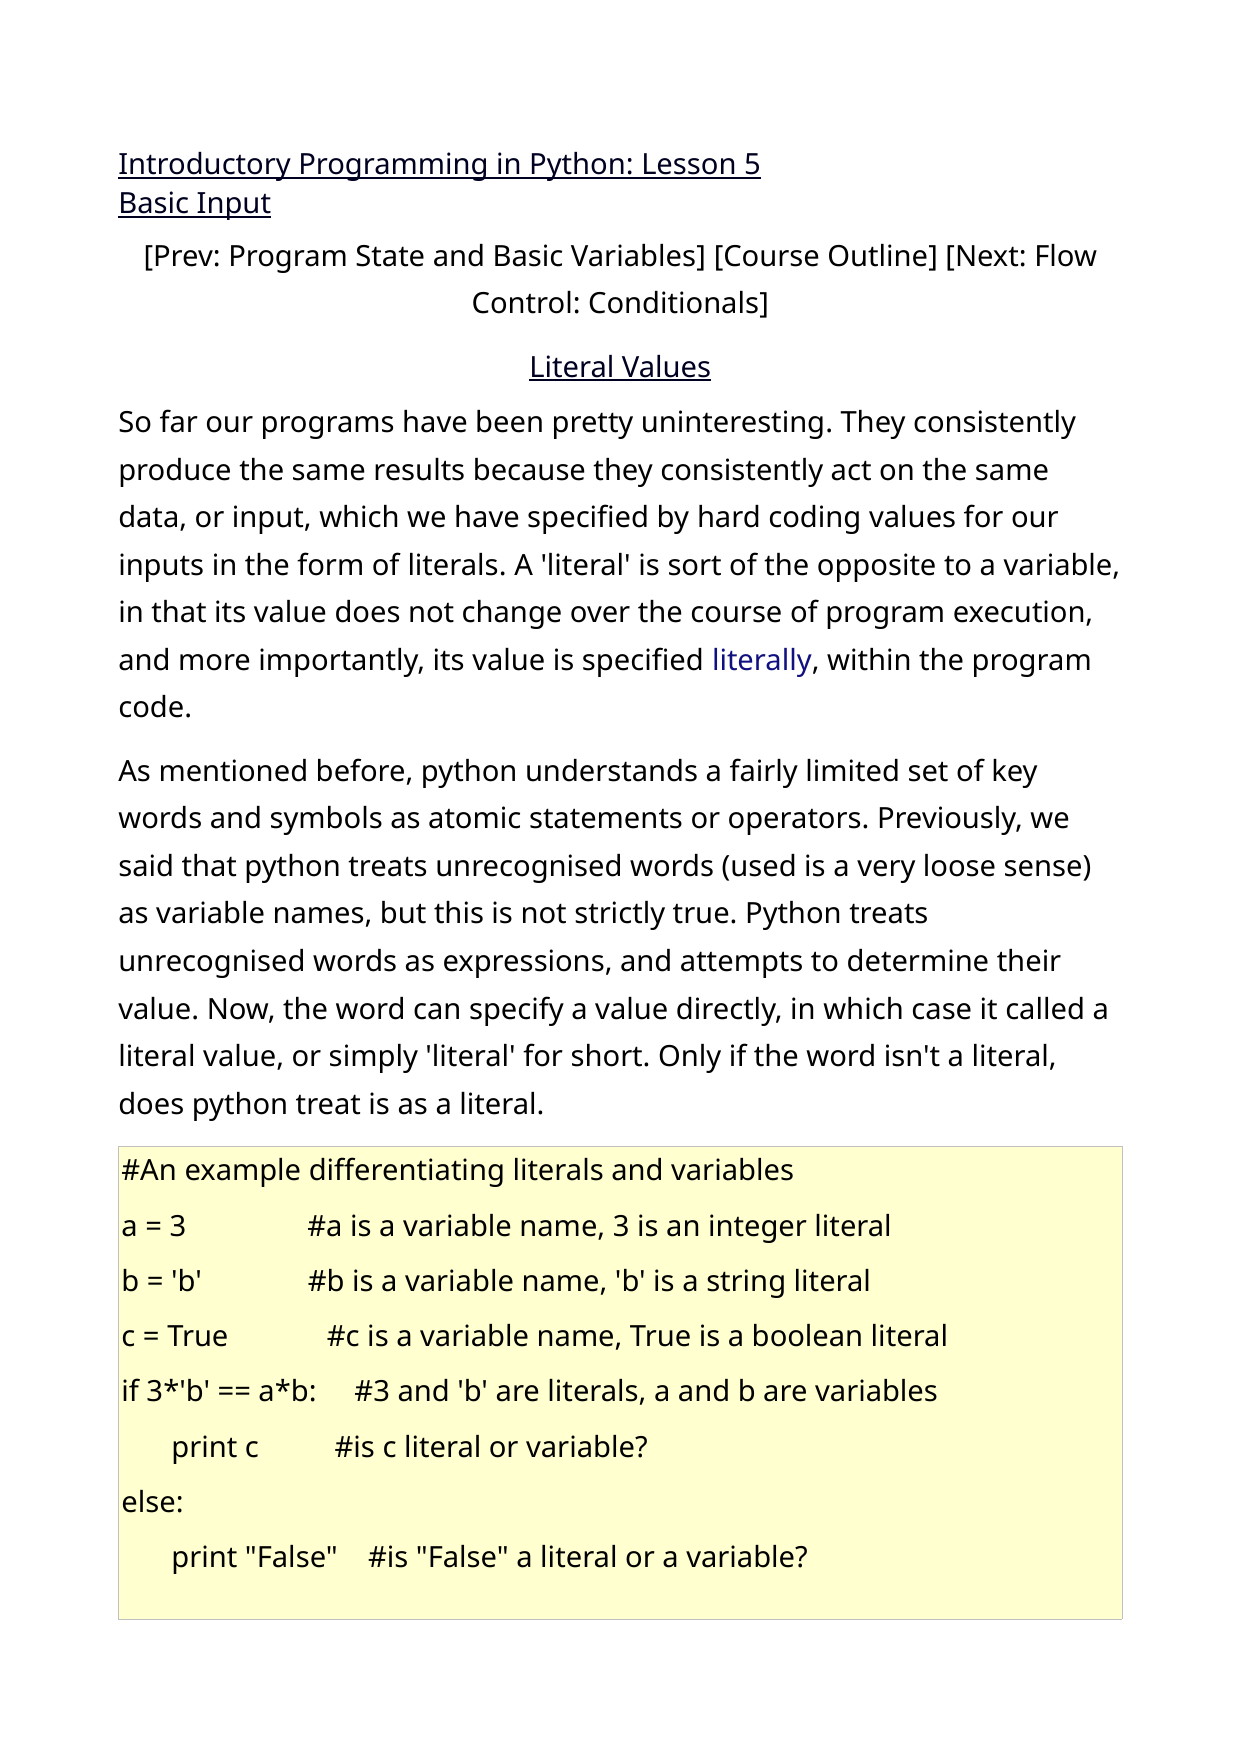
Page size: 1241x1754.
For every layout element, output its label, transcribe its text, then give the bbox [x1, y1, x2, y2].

text #An example differentiating literals and variables [119, 1147, 1122, 1189]
text print "False" #is "False" a literal or a variable? [119, 1534, 1122, 1576]
text a = 3 #a is a variable name, 3 is an integer literal [119, 1202, 1122, 1244]
text else: [119, 1478, 1122, 1521]
text print c #is c literal or variable? [119, 1423, 1122, 1466]
text c = True #c is a variable name, True is a boolean literal [119, 1312, 1122, 1355]
subtitle Introductory Programming in Python: Lesson 5 Basic Input [118, 143, 1122, 222]
text b = 'b' #b is a variable name, 'b' is a string literal [119, 1257, 1122, 1300]
text [Prev: Program State and Basic Variables] [Course Outline] [Next: Flow Control: Conditionals] [118, 235, 1122, 322]
text if 3*'b' == a*b: #3 and 'b' are literals, a and b are variables [119, 1368, 1122, 1410]
text So far our programs have been pretty uninteresting. They consistently produce the same results because they consistently act on the same data, or input, which we have specified by hard coding values for our inputs in the form of literals. A 'literal' is sort of the opposite to a variable, in that its value does not change over the course of program execution, and more importantly, its value is specified literally, within the program code. [118, 401, 1122, 726]
text As mentioned before, python understands a fairly limited set of key words and symbols as atomic statements or operators. Previously, we said that python treats unrecognised words (used is a very loose sense) as variable names, but this is not strictly true. Python treats unrecognised words as expressions, and attempts to determine their value. Now, the word can specify a value directly, in which case it called a literal value, or simply 'literal' for short. Only if the word isn't a literal, does python treat is as a literal. [118, 750, 1122, 1123]
subtitle Literal Values [118, 346, 1122, 386]
